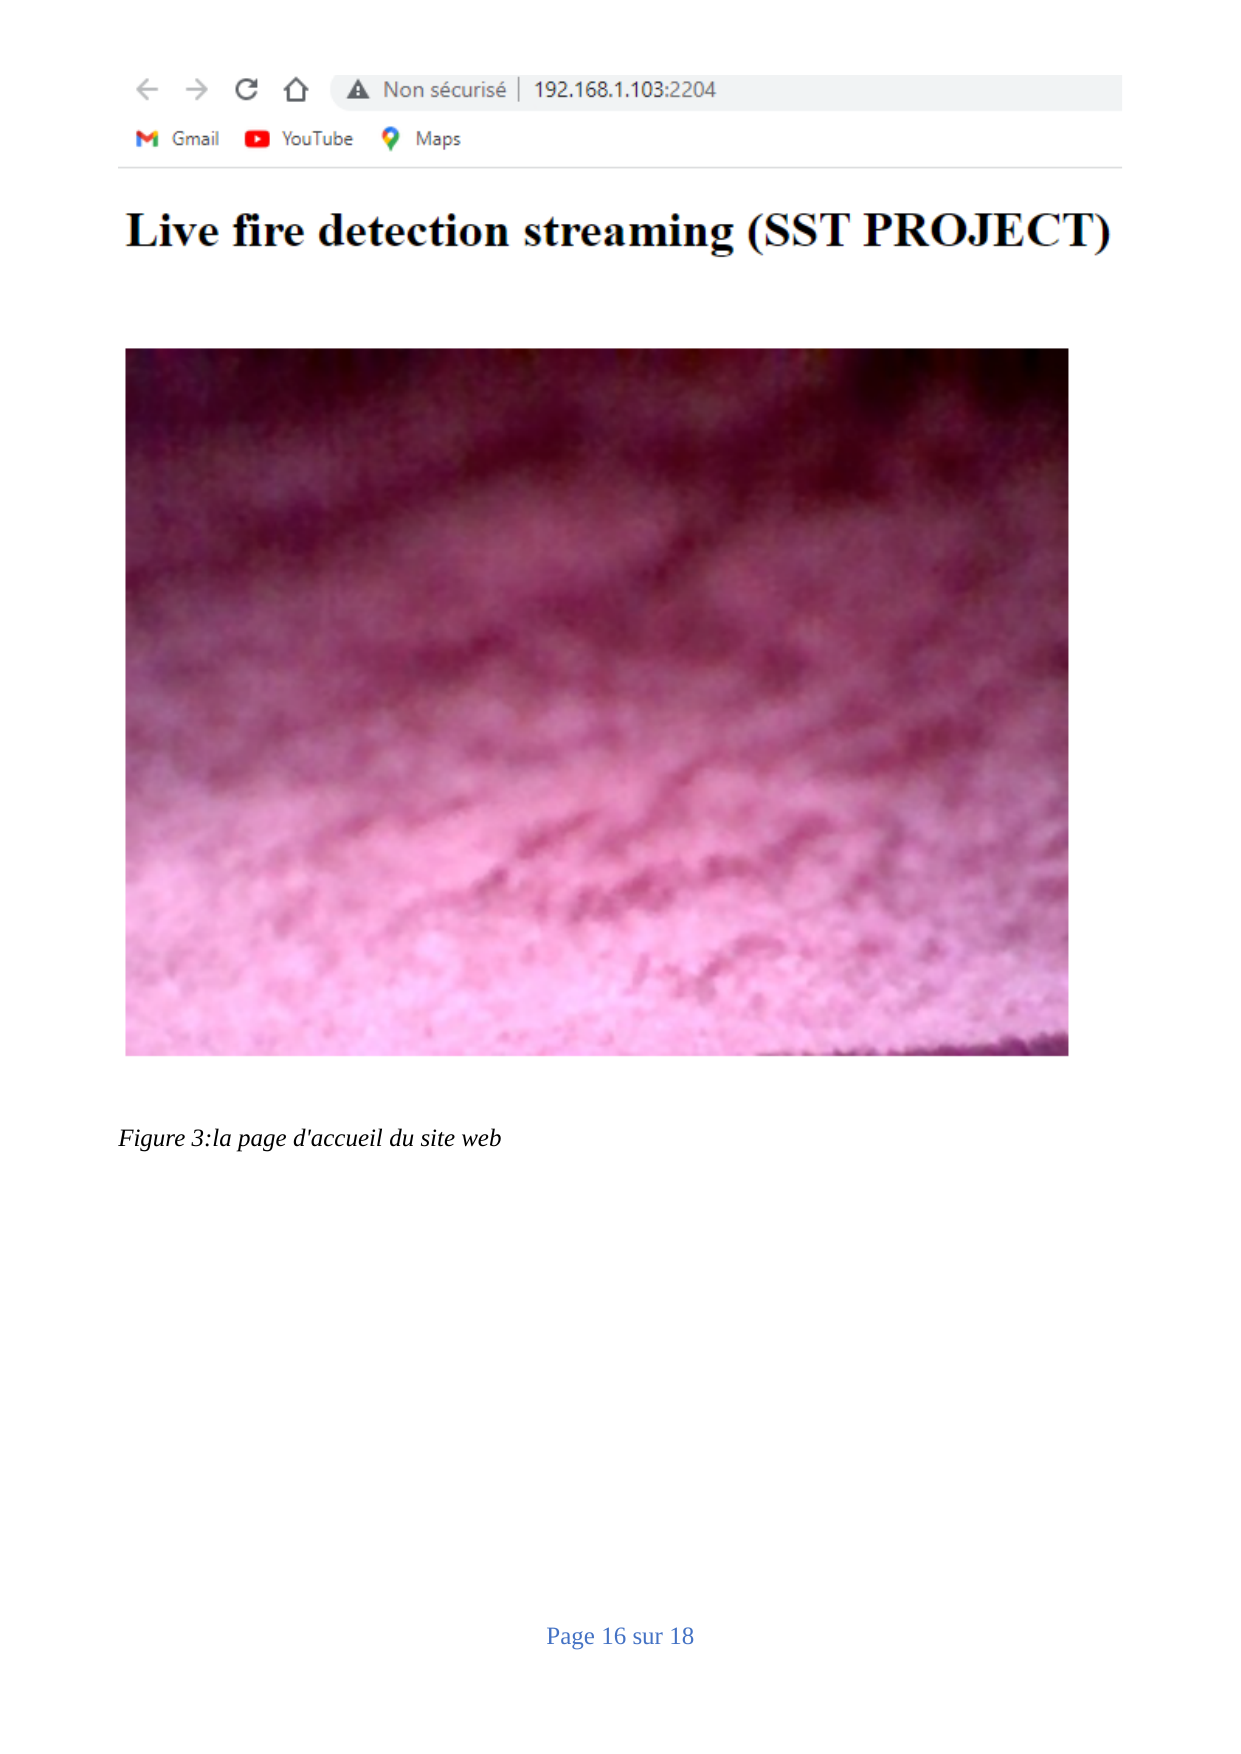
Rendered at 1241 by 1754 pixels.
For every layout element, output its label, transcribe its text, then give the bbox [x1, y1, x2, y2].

text Figure 3:la page d'accueil du site web [118, 1123, 1122, 1151]
